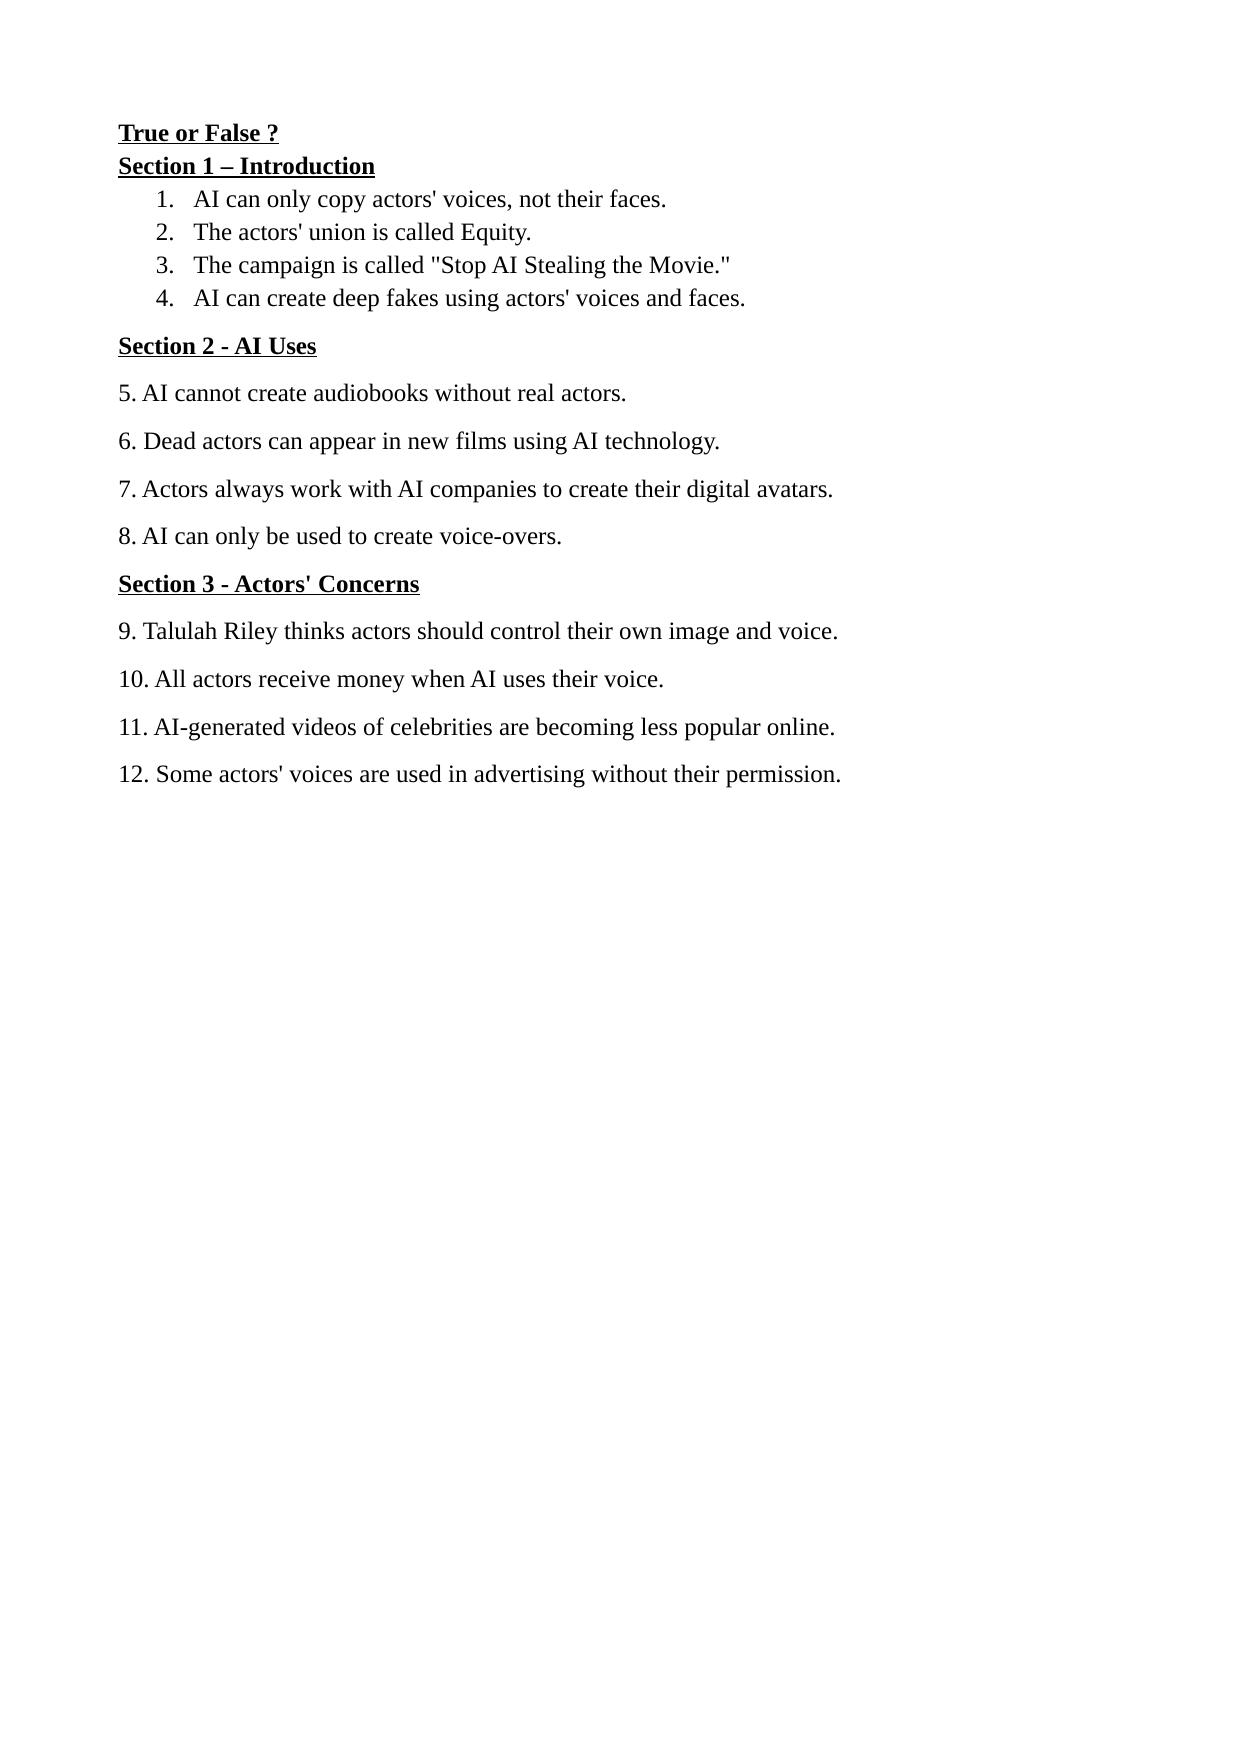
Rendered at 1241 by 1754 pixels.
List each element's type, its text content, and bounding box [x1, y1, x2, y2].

text True or False ? [118, 118, 1122, 147]
list AI can create deep fakes using actors' voices and faces. [156, 283, 1122, 312]
text Section 3 - Actors' Concerns [118, 569, 1122, 598]
text 5. AI cannot create audiobooks without real actors. [118, 378, 1122, 407]
list AI can only copy actors' voices, not their faces. [156, 184, 1122, 213]
text 6. Dead actors can appear in new films using AI technology. [118, 426, 1122, 455]
text 9. Talulah Riley thinks actors should control their own image and voice. [118, 616, 1122, 645]
text 7. Actors always work with AI companies to create their digital avatars. [118, 474, 1122, 502]
text 11. AI-generated videos of celebrities are becoming less popular online. [118, 712, 1122, 740]
list The actors' union is called Equity. [156, 217, 1122, 246]
text Section 2 - AI Uses [118, 331, 1122, 359]
text Section 1 – Introduction [118, 151, 1122, 180]
text 12. Some actors' voices are used in advertising without their permission. [118, 759, 1122, 788]
text 10. All actors receive money when AI uses their voice. [118, 664, 1122, 693]
list The campaign is called "Stop AI Stealing the Movie." [156, 250, 1122, 279]
text 8. AI can only be used to create voice-overs. [118, 521, 1122, 550]
